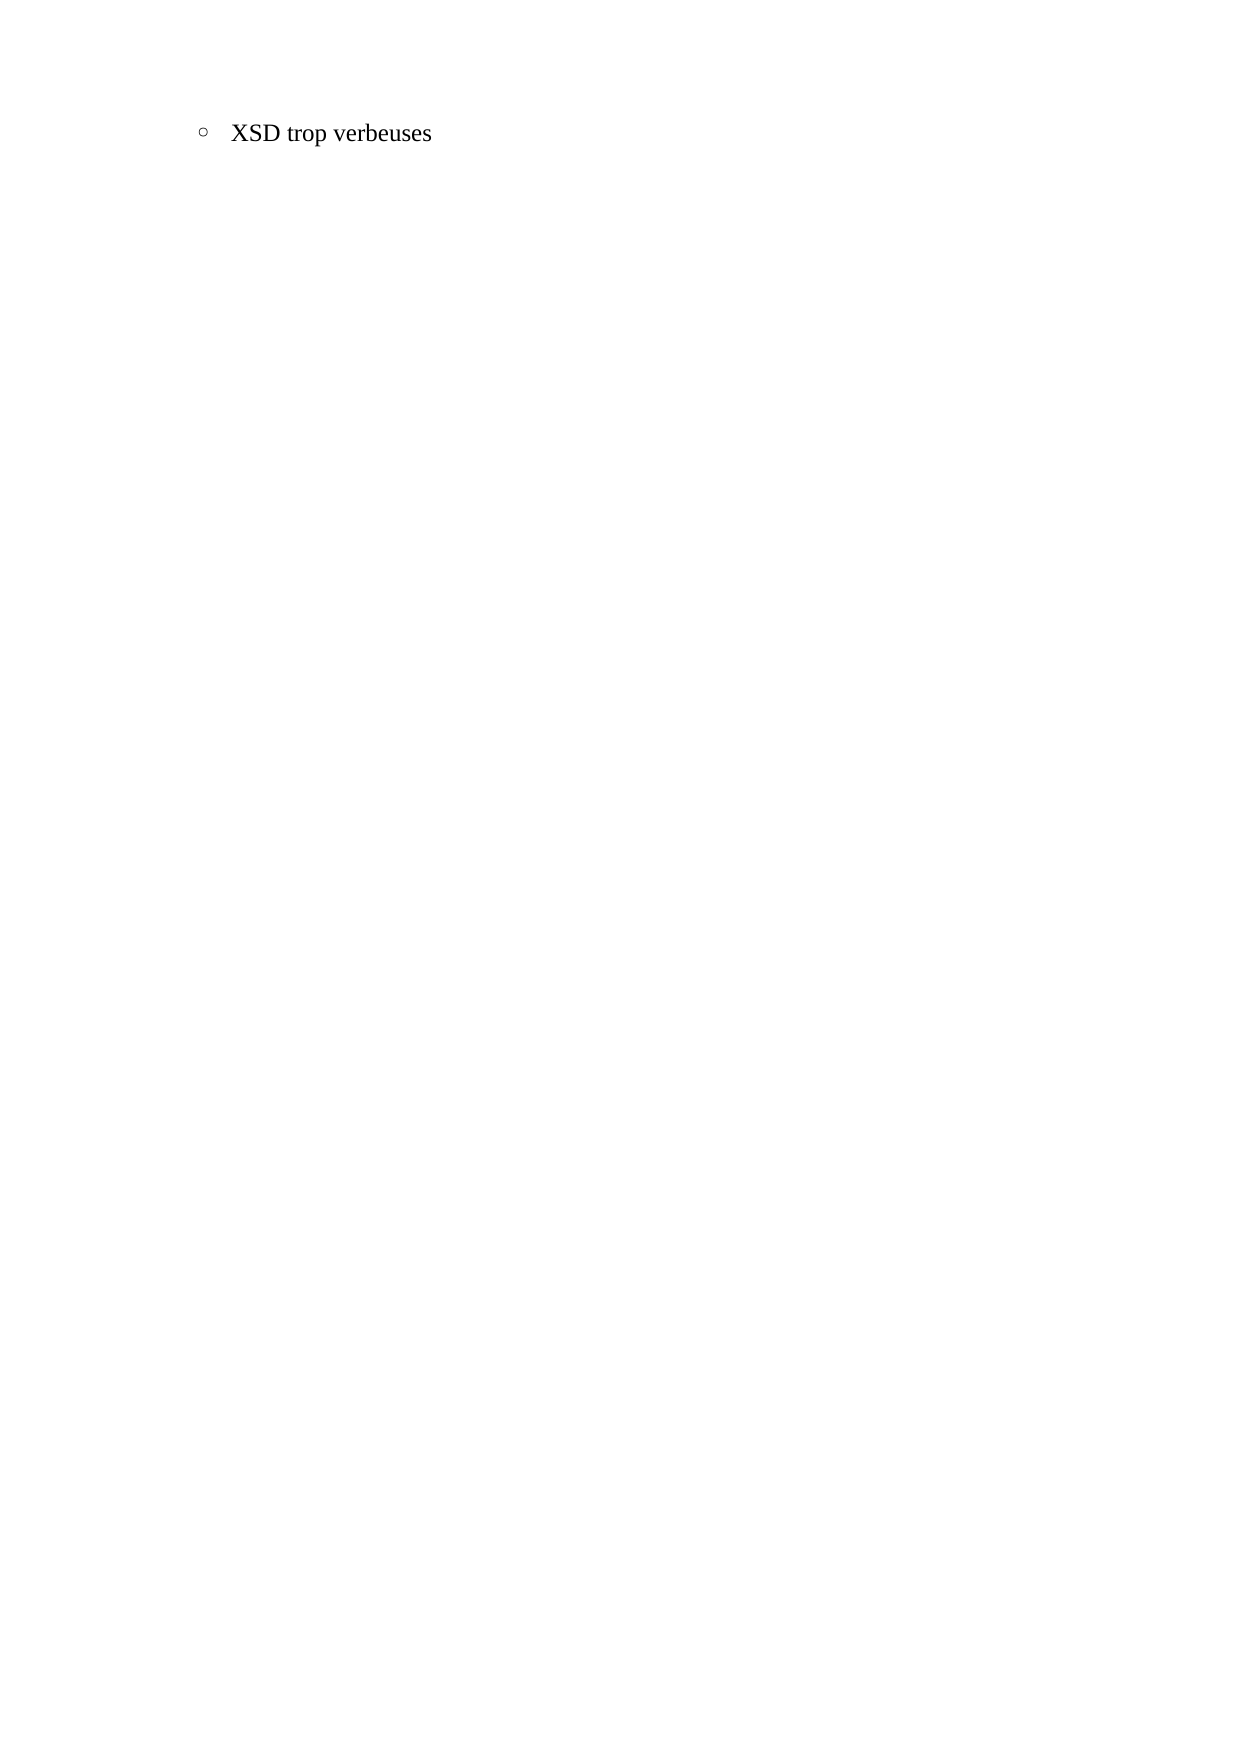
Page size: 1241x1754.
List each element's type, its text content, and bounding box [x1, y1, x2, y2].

list XSD trop verbeuses [193, 118, 1122, 147]
